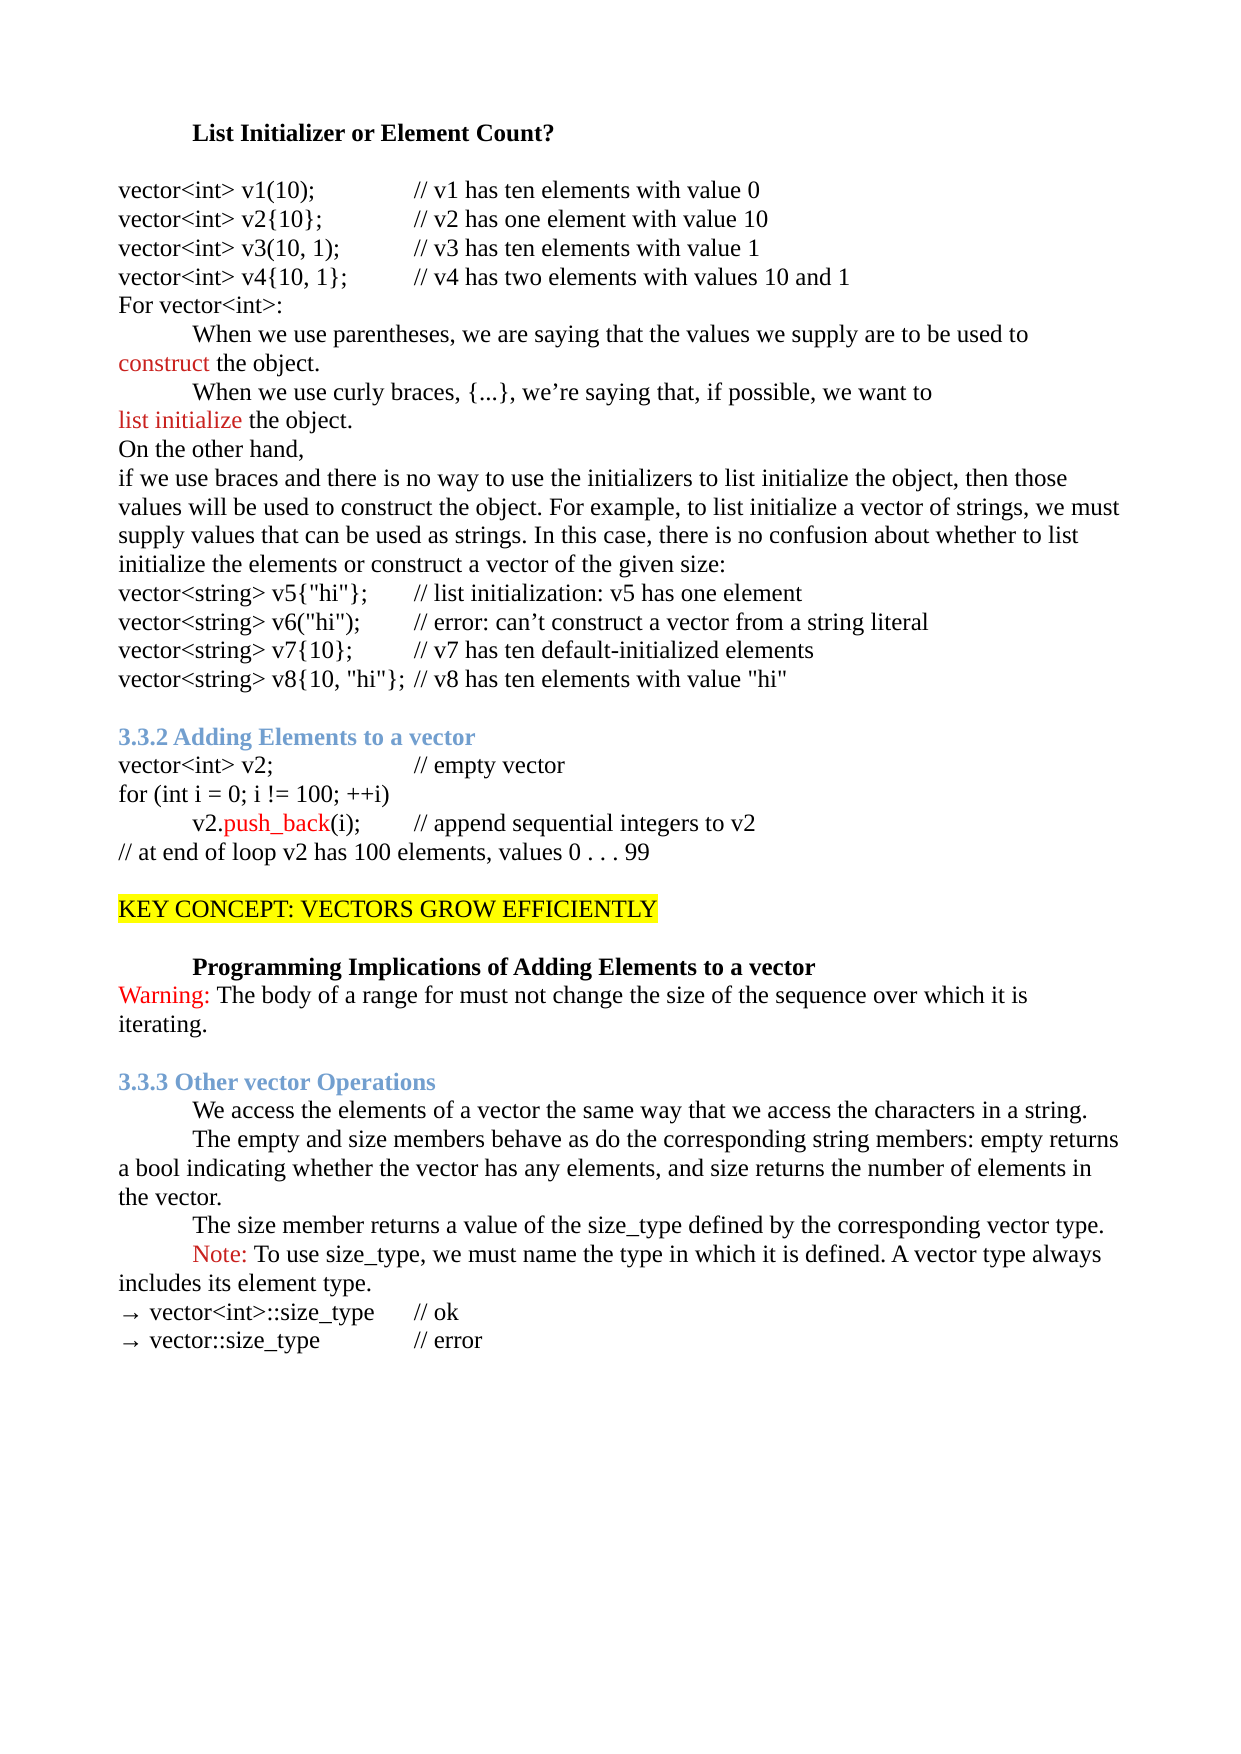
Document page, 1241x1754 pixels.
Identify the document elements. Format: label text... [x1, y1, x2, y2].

text We access the elements of a vector the same way that we access the characters in a string. [118, 1096, 1122, 1124]
text Programming Implications of Adding Elements to a vector [118, 952, 1122, 981]
text Note: To use size_type, we must name the type in which it is defined. A vector type always includes its element type. [118, 1239, 1122, 1297]
text The size member returns a value of the size_type defined by the corresponding vector type. [118, 1211, 1122, 1239]
text v2.push_back(i); // append sequential integers to v2 [118, 808, 1122, 837]
text List Initializer or Element Count? [118, 118, 1122, 147]
text The empty and size members behave as do the corresponding string members: empty returns a bool indicating whether the vector has any elements, and size returns the number of elements in the vector. [118, 1124, 1122, 1211]
text KEY CONCEPT: VECTORS GROW EFFICIENTLY [118, 894, 1122, 923]
text Warning: The body of a range for must not change the size of the sequence over which it is iterating. [118, 981, 1122, 1038]
text → vector<int>::size_type // ok [118, 1297, 1122, 1326]
text 3.3.3 Other vector Operations [118, 1067, 1122, 1096]
text // at end of loop v2 has 100 elements, values 0 . . . 99 [118, 837, 1122, 866]
text vector<string> v8{10, "hi"}; // v8 has ten elements with value "hi" [118, 664, 1122, 693]
text vector<string> v6("hi"); // error: can’t construct a vector from a string literal [118, 607, 1122, 636]
text On the other hand, [118, 434, 1122, 463]
text → vector::size_type // error [118, 1326, 1122, 1354]
text vector<int> v4{10, 1}; // v4 has two elements with values 10 and 1 [118, 262, 1122, 291]
text vector<int> v3(10, 1); // v3 has ten elements with value 1 [118, 233, 1122, 262]
text When we use parentheses, we are saying that the values we supply are to be used to construct the object. [118, 319, 1122, 377]
text For vector<int>: [118, 291, 1122, 319]
text vector<int> v2; // empty vector [118, 751, 1122, 779]
text list initialize the object. [118, 406, 1122, 434]
text if we use braces and there is no way to use the initializers to list initialize the object, then those values will be used to construct the object. For example, to list initialize a vector of strings, we must supply values that can be used as strings. In this case, there is no confusion about whether to list initialize the elements or construct a vector of the given size: [118, 463, 1122, 578]
text vector<int> v1(10); // v1 has ten elements with value 0 [118, 176, 1122, 204]
text vector<string> v7{10}; // v7 has ten default-initialized elements [118, 636, 1122, 664]
text When we use curly braces, {...}, we’re saying that, if possible, we want to [118, 377, 1122, 406]
text vector<string> v5{"hi"}; // list initialization: v5 has one element [118, 578, 1122, 607]
text for (int i = 0; i != 100; ++i) [118, 779, 1122, 808]
text 3.3.2 Adding Elements to a vector [118, 722, 1122, 751]
text vector<int> v2{10}; // v2 has one element with value 10 [118, 204, 1122, 233]
